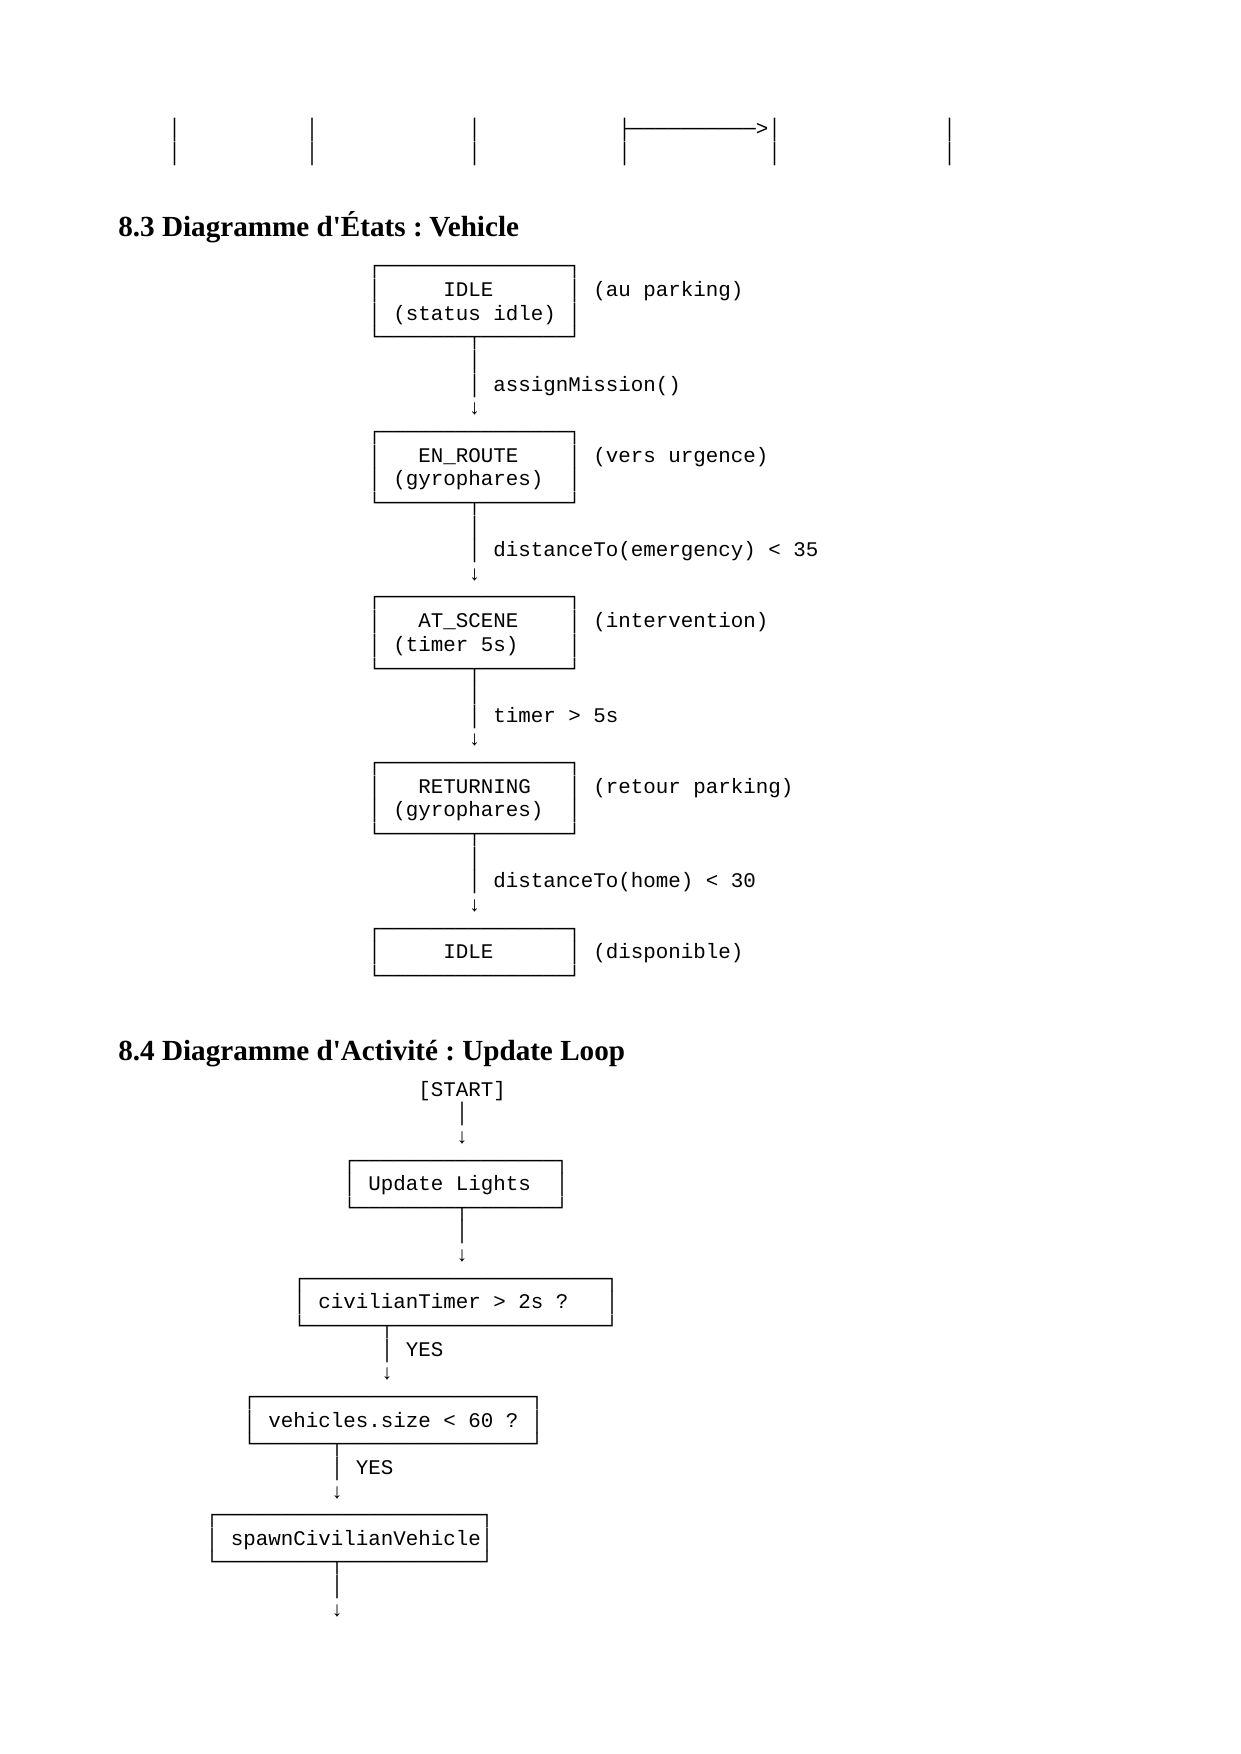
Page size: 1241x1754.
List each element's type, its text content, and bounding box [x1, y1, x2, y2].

text │ EN_ROUTE │ (vers urgence) [375, 445, 574, 468]
text │ (timer 5s) │ [375, 634, 574, 657]
text │ (status idle) │ [118, 303, 374, 326]
text ┌──────────────────────┐ [118, 1386, 1122, 1410]
text └───────┬───────┘ [118, 657, 1122, 681]
text ┌───────────────┐ [118, 587, 1122, 610]
text ↓ [118, 1244, 1122, 1268]
subtitle 8.3 Diagramme d'États : Vehicle [118, 209, 1122, 243]
text └──────┬─────────────────┘ [118, 1315, 1122, 1339]
text └────────┬───────┘ [350, 1197, 561, 1207]
text └────────┬───────┘ [118, 1197, 461, 1221]
text │ [475, 847, 1122, 870]
text └───────┬───────┘ [118, 326, 1122, 350]
text │ [475, 516, 1122, 539]
text │ Update Lights │ [118, 1173, 1122, 1197]
text │ [118, 1575, 1122, 1599]
text └──────┬───────────────┘ [118, 1433, 1122, 1457]
text │ (gyrophares) │ [118, 468, 1122, 492]
text │ timer > 5s [118, 705, 474, 728]
text │ spawnCivilianVehicle│ [118, 1528, 211, 1552]
text │ EN_ROUTE │ (vers urgence) [118, 445, 374, 468]
text ┌────────────────────────┐ [118, 1268, 1122, 1291]
text │ [118, 350, 1122, 374]
text │ RETURNING │ (retour parking) [375, 776, 574, 799]
text ↓ [118, 1362, 1122, 1386]
text │ civilianTimer > 2s ? │ [118, 1291, 1122, 1315]
text │ │ │ ├──────────>│ │ [118, 118, 1122, 142]
subtitle 8.4 Diagramme d'Activité : Update Loop [118, 1033, 1122, 1066]
text │ (status idle) │ [575, 303, 1122, 326]
text │ │ │ │ │ │ [312, 142, 474, 165]
text │ RETURNING │ (retour parking) [575, 776, 1122, 799]
text ┌───────────────┐ [118, 918, 1122, 941]
text ↓ [118, 894, 1122, 918]
text │ EN_ROUTE │ (vers urgence) [575, 445, 1122, 468]
text │ (gyrophares) │ [118, 799, 1122, 823]
text │ [118, 516, 474, 539]
text ↓ [118, 1481, 1122, 1504]
text │ spawnCivilianVehicle│ [212, 1528, 486, 1552]
text │ │ │ │ │ │ [775, 142, 949, 165]
text ↓ [118, 397, 1122, 421]
text │ IDLE │ (au parking) [118, 279, 1122, 303]
text │ RETURNING │ (retour parking) [118, 776, 374, 799]
text │ (timer 5s) │ [575, 634, 1122, 657]
text ↓ [118, 1599, 1122, 1622]
text ┌───────────────┐ [118, 256, 1122, 279]
text │ timer > 5s [475, 705, 1122, 728]
text │ assignMission() [475, 374, 1122, 397]
text │ vehicles.size < 60 ? │ [537, 1410, 1122, 1433]
text │ [118, 681, 1122, 705]
text │ vehicles.size < 60 ? │ [250, 1410, 536, 1433]
text └─────────┬───────────┘ [118, 1552, 1122, 1575]
text │ (timer 5s) │ [118, 634, 374, 657]
text │ [118, 1221, 1122, 1244]
text └───────┬───────┘ [118, 823, 1122, 847]
text │ YES [387, 1339, 1122, 1362]
text │ spawnCivilianVehicle│ [487, 1528, 1122, 1552]
text │ YES [118, 1339, 386, 1362]
text ↓ [118, 1126, 1122, 1149]
text │ YES [118, 1457, 1122, 1481]
text │ │ │ │ │ │ [118, 142, 174, 165]
text │ [118, 847, 474, 870]
text ↓ [118, 728, 1122, 752]
text └────────┬───────┘ [462, 1197, 1122, 1221]
text │ │ │ │ │ │ [475, 142, 624, 165]
text │ assignMission() [118, 374, 474, 397]
text │ distanceTo(emergency) < 35 [118, 539, 1122, 563]
text └───────────────┘ [118, 965, 1122, 988]
text │ vehicles.size < 60 ? │ [118, 1410, 249, 1433]
text │ │ │ │ │ │ [950, 142, 1122, 165]
text ┌───────────────┐ [118, 421, 1122, 445]
text │ │ │ │ │ │ [625, 142, 774, 165]
text │ AT_SCENE │ (intervention) [118, 610, 1122, 634]
text │ (status idle) │ [375, 303, 574, 326]
text ┌────────────────┐ [118, 1149, 1122, 1173]
text │ [118, 1102, 1122, 1126]
text │ IDLE │ (disponible) [118, 941, 1122, 965]
text │ distanceTo(home) < 30 [118, 870, 1122, 894]
text ↓ [118, 563, 1122, 587]
text └───────┬───────┘ [118, 492, 1122, 516]
text │ │ │ │ │ │ [175, 142, 311, 165]
text ┌───────────────┐ [118, 752, 1122, 776]
text [START] [118, 1079, 1122, 1102]
text ┌─────────────────────┐ [118, 1504, 1122, 1528]
